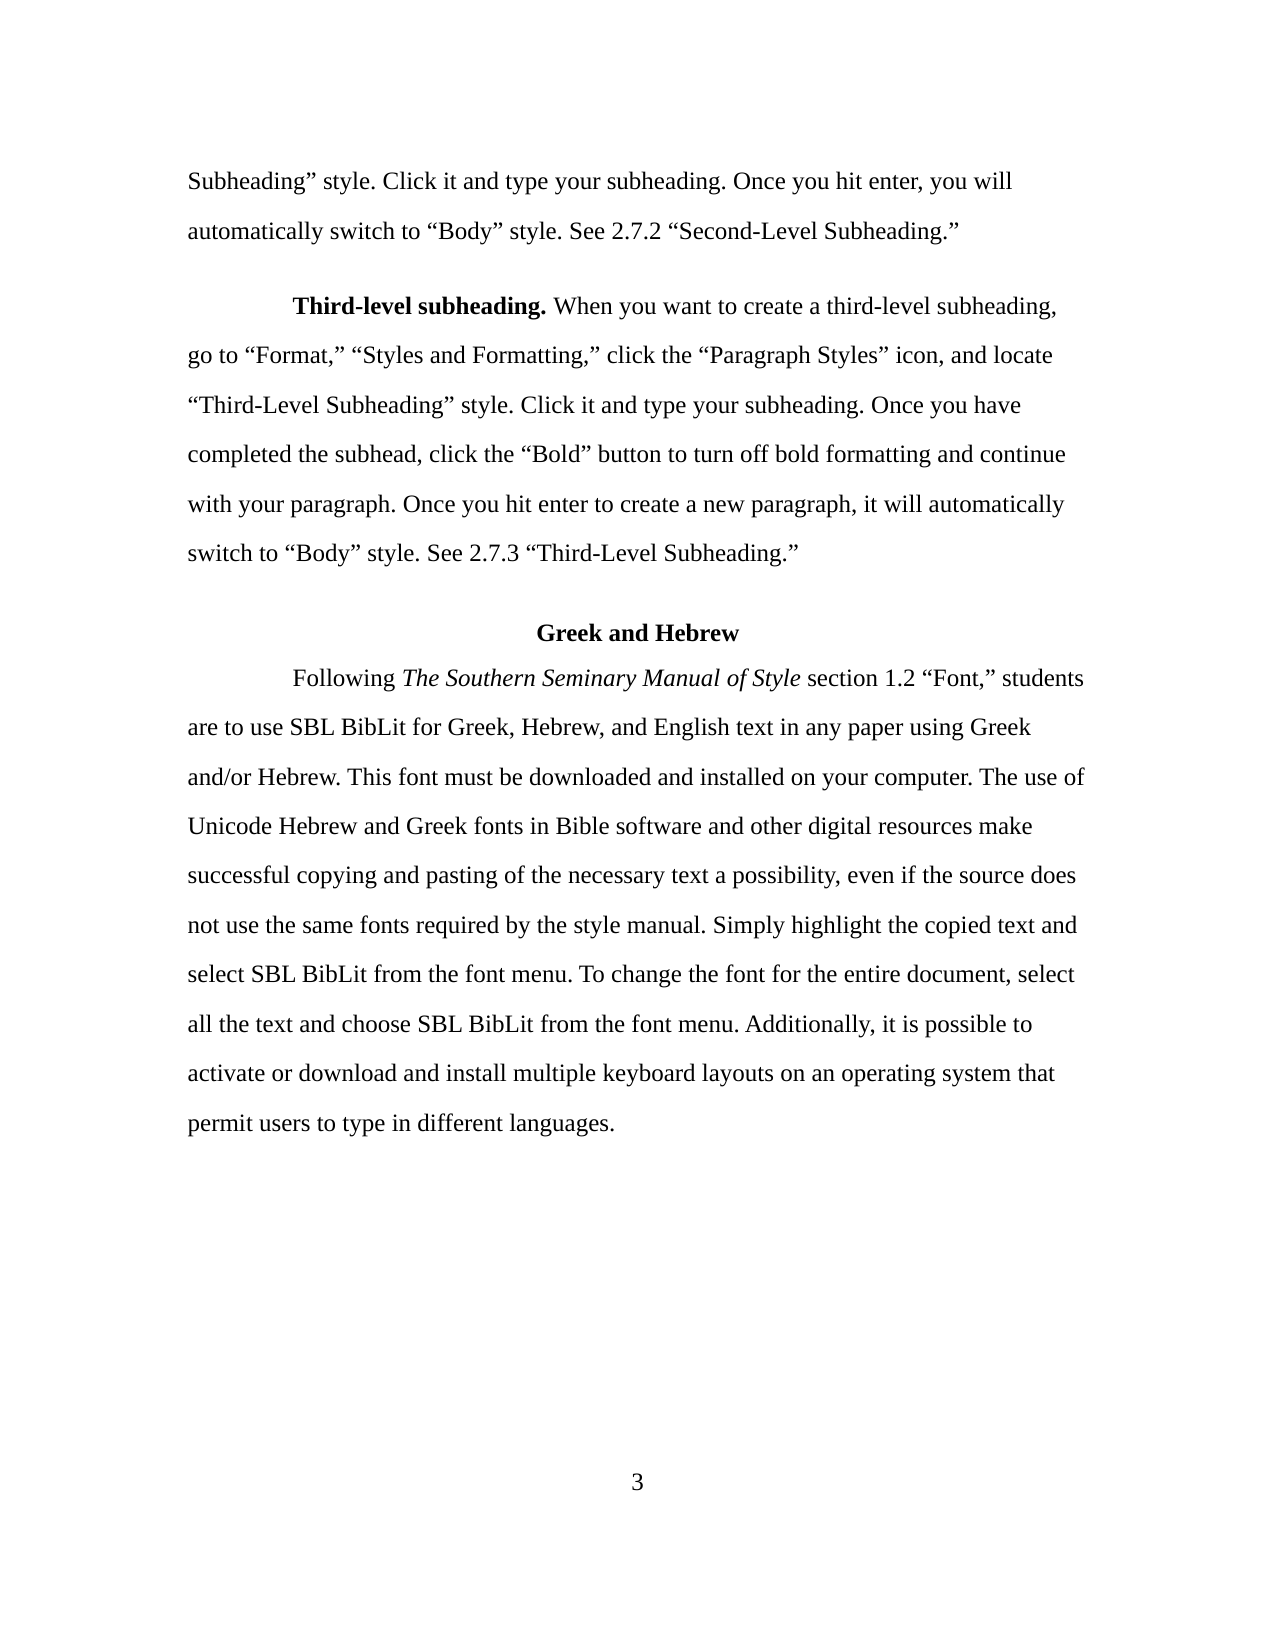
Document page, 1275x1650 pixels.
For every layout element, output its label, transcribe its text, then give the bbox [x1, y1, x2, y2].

subtitle Third-level subheading. When you want to create a third-level subheading, go to “Format,” “Styles and Formatting,” click the “Paragraph Styles” icon, and locate “Third-Level Subheading” style. Click it and type your subheading. Once you have completed the subhead, click the “Bold” button to turn off bold formatting and continue with your paragraph. Once you hit enter to create a new paragraph, it will automatically switch to “Body” style. See 2.7.3 “Third-Level Subheading.” [187, 274, 1087, 571]
text Subheading” style. Click it and type your subheading. Once you hit enter, you will automatically switch to “Body” style. See 2.7.2 “Second-Level Subheading.” [187, 150, 1087, 249]
subtitle Greek and Hebrew [337, 621, 937, 646]
text Following The Southern Seminary Manual of Style section 1.2 “Font,” students are to use SBL BibLit for Greek, Hebrew, and English text in any paper using Greek and/or Hebrew. This font must be downloaded and installed on your computer. The use of Unicode Hebrew and Greek fonts in Bible software and other digital resources make successful copying and pasting of the necessary text a possibility, even if the source does not use the same fonts required by the style manual. Simply highlight the copied text and select SBL BibLit from the font menu. To change the font for the entire document, select all the text and choose SBL BibLit from the font menu. Additionally, it is possible to activate or download and install multiple keyboard layouts on an operating system that permit users to type in different languages. [187, 646, 1087, 1141]
